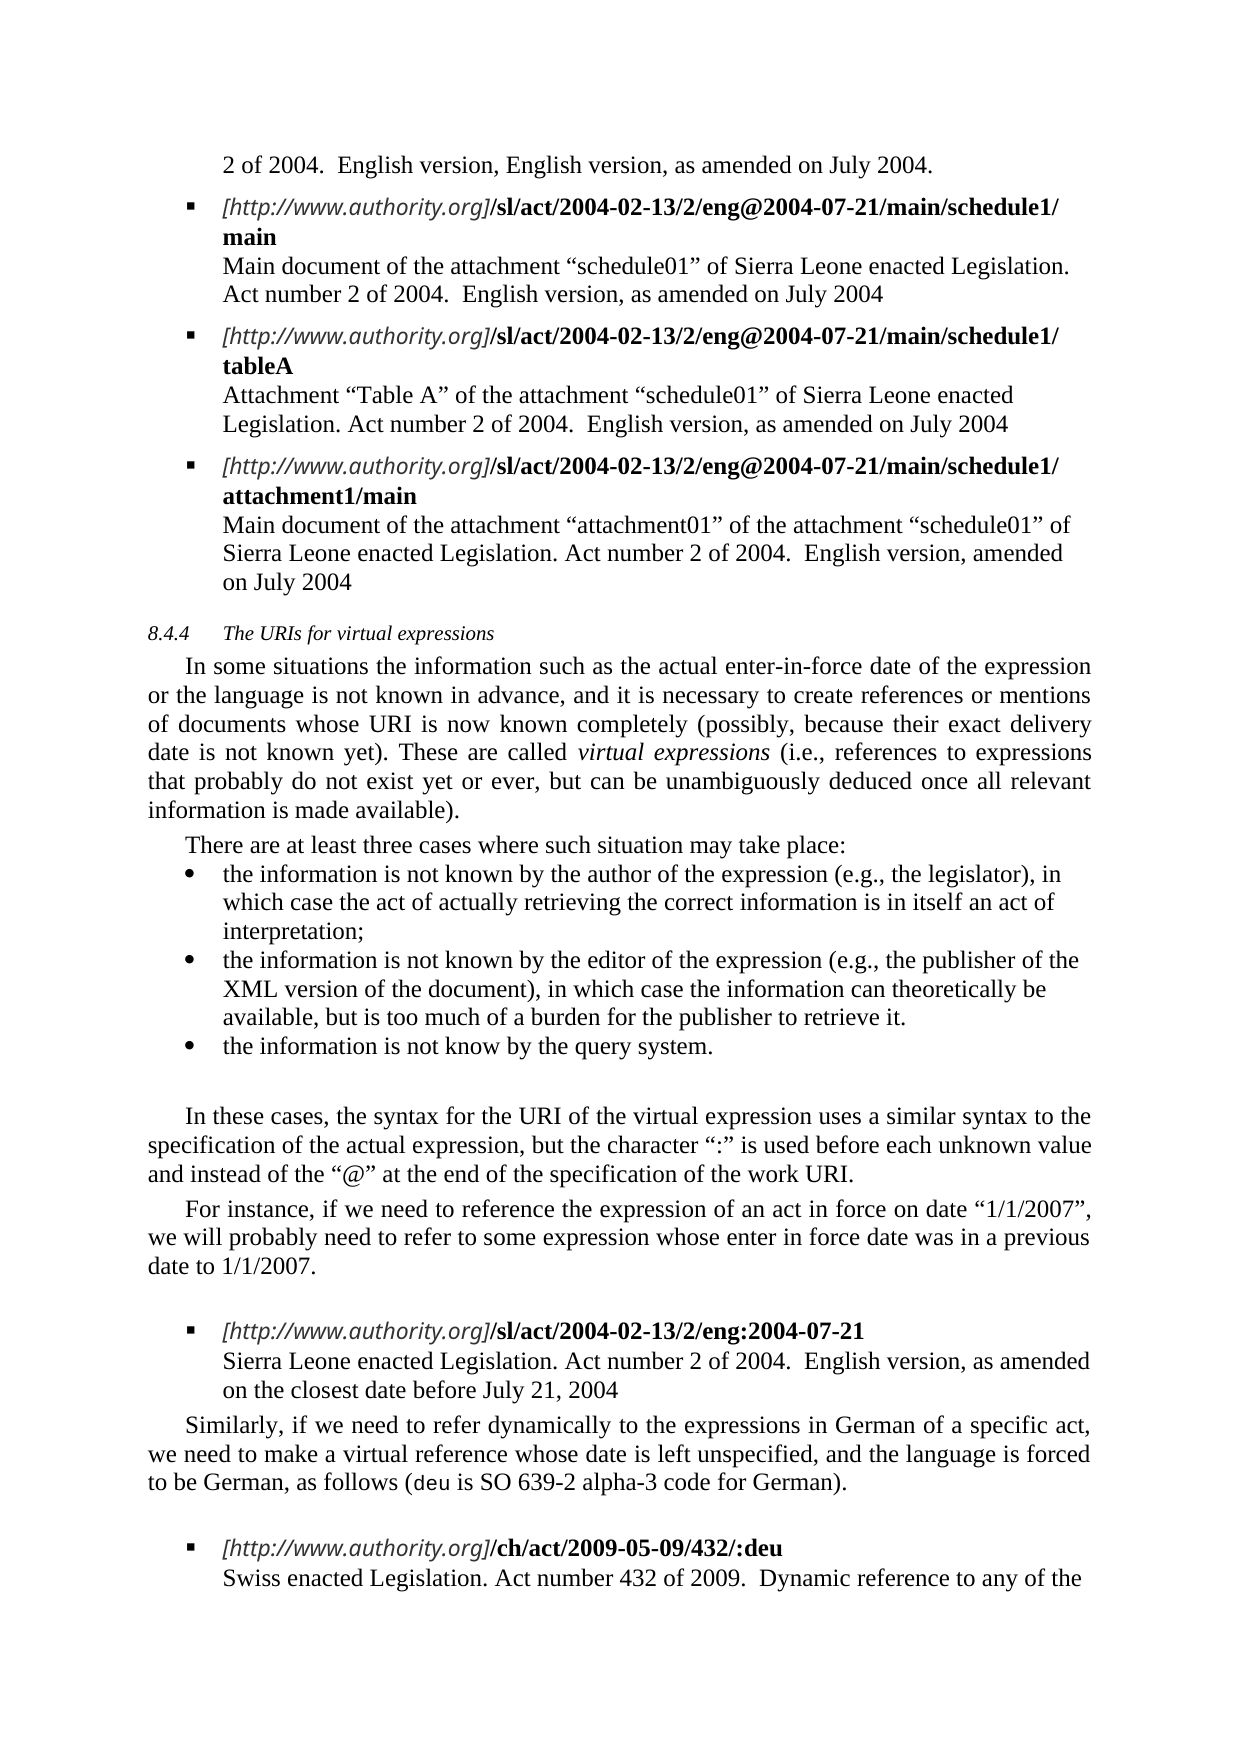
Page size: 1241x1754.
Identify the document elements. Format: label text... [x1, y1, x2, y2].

list [http://www.authority.org]/ch/act/2009-05-09/432/:deu Swiss enacted Legislation. Act number 432 of 2009. Dynamic reference to any of the [185, 1532, 1092, 1592]
text Similarly, if we need to refer dynamically to the expressions in German of a specific act, we need to make a virtual reference whose date is left unspecified, and the language is forced to be German, as follows (deu is SO 639-2 alpha-3 code for German). [148, 1410, 1092, 1497]
text There are at least three cases where such situation may take place: [148, 830, 1092, 859]
list [http://www.authority.org]/sl/act/2004-02-13/2/eng:2004-07-21 Sierra Leone enacted Legislation. Act number 2 of 2004. English version, as amended on the closest date before July 21, 2004 [185, 1315, 1092, 1404]
list 2 of 2004. English version, English version, as amended on July 2004. [185, 150, 1092, 179]
list [http://www.authority.org]/sl/act/2004-02-13/2/eng@2004-07-21/main/schedule1/main Main document of the attachment “schedule01” of Sierra Leone enacted Legislation. Act number 2 of 2004. English version, as amended on July 2004 [185, 191, 1092, 308]
subtitle The URIs for virtual expressions [148, 621, 1092, 645]
text For instance, if we need to reference the expression of an act in force on date “1/1/2007”, we will probably need to refer to some expression whose enter in force date was in a previous date to 1/1/2007. [148, 1194, 1092, 1280]
list the information is not known by the author of the expression (e.g., the legislator), in which case the act of actually retrieving the correct information is in itself an act of interpretation; [185, 859, 1092, 945]
list the information is not know by the query system. [185, 1031, 1092, 1060]
text In these cases, the syntax for the URI of the virtual expression uses a similar syntax to the specification of the actual expression, but the character “:” is used before each unknown value and instead of the “@” at the end of the specification of the work URI. [148, 1101, 1092, 1187]
text In some situations the information such as the actual enter-in-force date of the expression or the language is not known in advance, and it is necessary to create references or mentions of documents whose URI is now known completely (possibly, because their exact delivery date is not known yet). These are called virtual expressions (i.e., references to expressions that probably do not exist yet or ever, but can be unambiguously deduced once all relevant information is made available). [148, 651, 1092, 824]
list the information is not known by the editor of the expression (e.g., the publisher of the XML version of the document), in which case the information can theoretically be available, but is too much of a burden for the publisher to retrieve it. [185, 945, 1092, 1031]
list [http://www.authority.org]/sl/act/2004-02-13/2/eng@2004-07-21/main/schedule1/attachment1/main Main document of the attachment “attachment01” of the attachment “schedule01” of Sierra Leone enacted Legislation. Act number 2 of 2004. English version, amended on July 2004 [185, 450, 1092, 596]
list [http://www.authority.org]/sl/act/2004-02-13/2/eng@2004-07-21/main/schedule1/tableA Attachment “Table A” of the attachment “schedule01” of Sierra Leone enacted Legislation. Act number 2 of 2004. English version, as amended on July 2004 [185, 320, 1092, 438]
